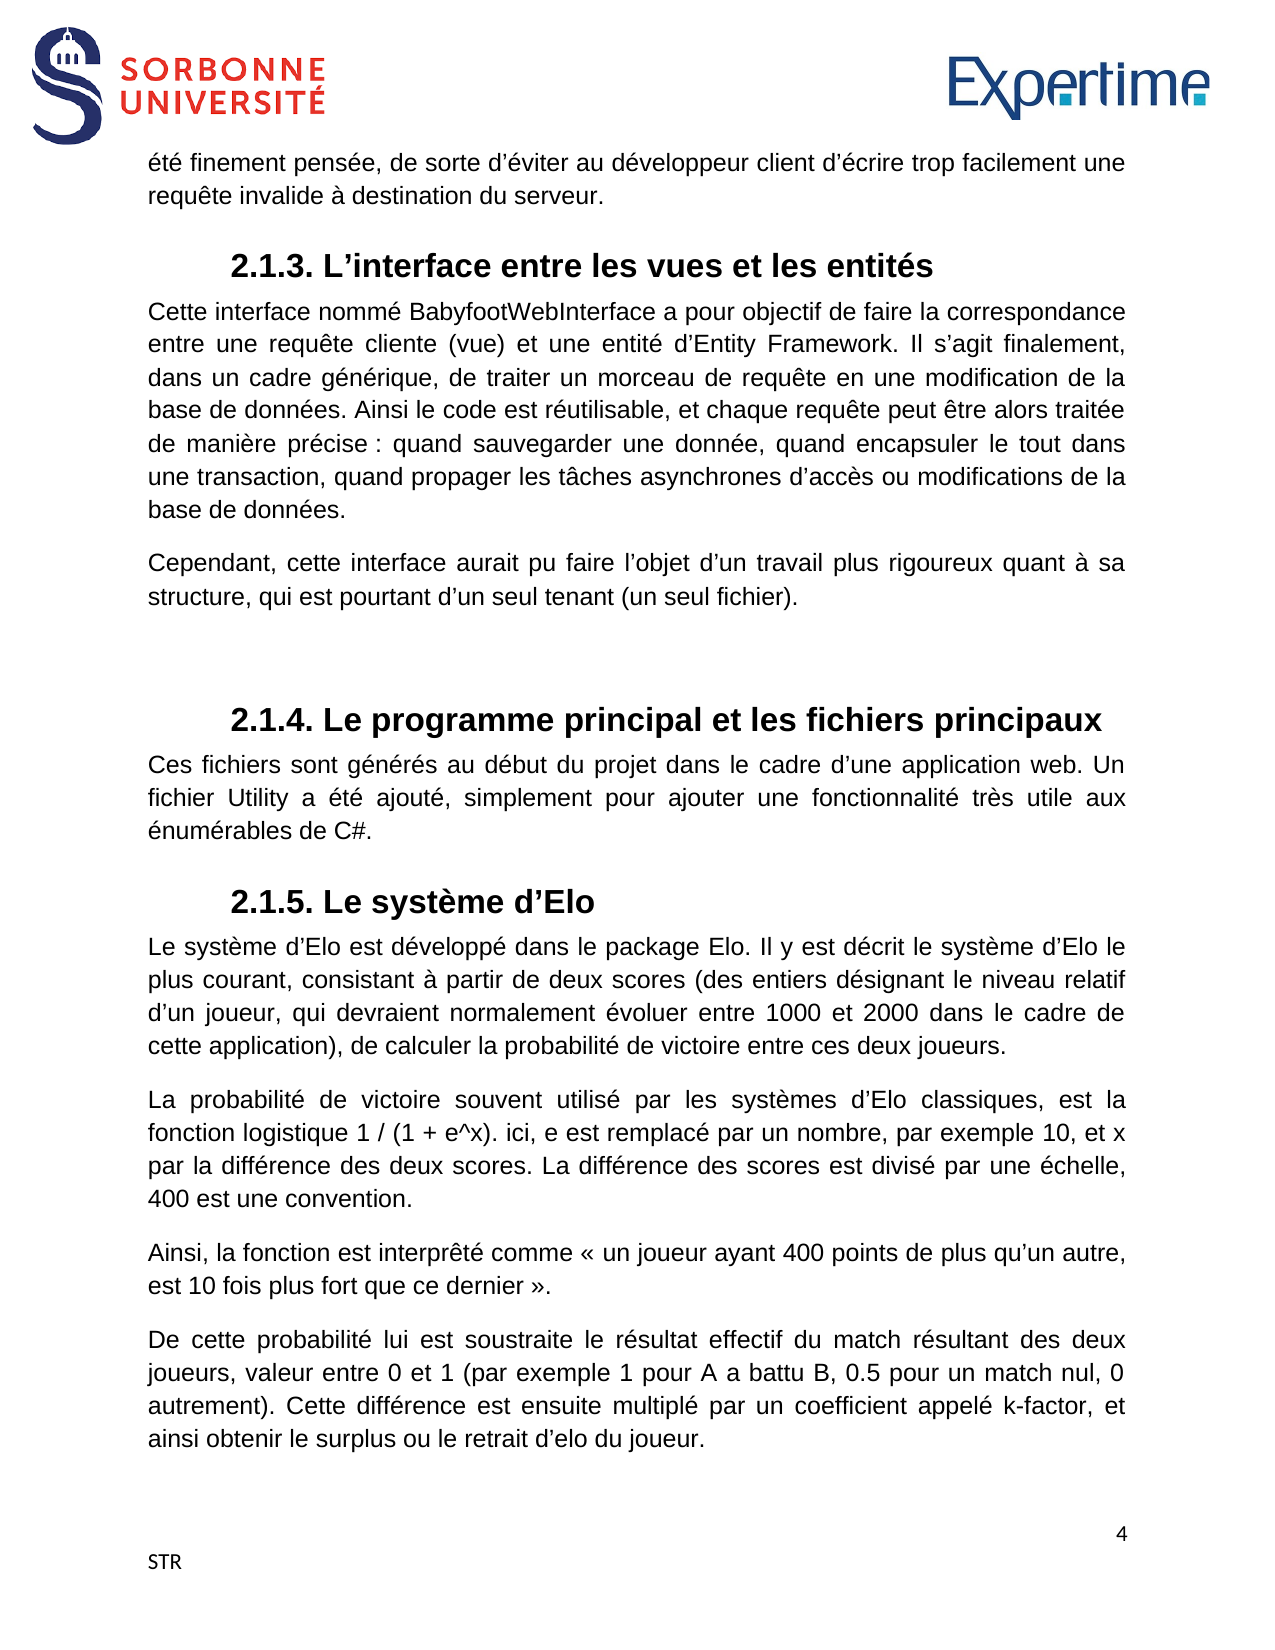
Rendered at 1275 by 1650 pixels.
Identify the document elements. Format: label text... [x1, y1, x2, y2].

subtitle L’interface entre les vues et les entités [230, 246, 1127, 285]
picture [945, 52, 1210, 120]
text Le système d’Elo est développé dans le package Elo. Il y est décrit le système d’Elo le plus courant, consistant à partir de deux scores (des entiers désignant le niveau relatif d’un joueur, qui devraient normalement évoluer entre 1000 et 2000 dans le cadre de cette application), de calculer la probabilité de victoire entre ces deux joueurs. [148, 932, 1127, 1060]
subtitle Le programme principal et les fichiers principaux [230, 700, 1127, 738]
text Ainsi, la fonction est interprêté comme « un joueur ayant 400 points de plus qu’un autre, est 10 fois plus fort que ce dernier ». [148, 1238, 1127, 1300]
text Cependant, cette interface aurait pu faire l’objet d’un travail plus rigoureux quant à sa structure, qui est pourtant d’un seul tenant (un seul fichier). [148, 548, 1127, 610]
text De cette probabilité lui est soustraite le résultat effectif du match résultant des deux joueurs, valeur entre 0 et 1 (par exemple 1 pour A a battu B, 0.5 pour un match nul, 0 autrement). Cette différence est ensuite multiplé par un coefficient appelé k-factor, et ainsi obtenir le surplus ou le retrait d’elo du joueur. [148, 1325, 1127, 1453]
subtitle Le système d’Elo [230, 882, 1127, 920]
text La probabilité de victoire souvent utilisé par les systèmes d’Elo classiques, est la fonction logistique 1 / (1 + e^x). ici, e est remplacé par un nombre, par exemple 10, et x par la différence des deux scores. La différence des scores est divisé par une échelle, 400 est une convention. [148, 1085, 1127, 1213]
picture [31, 26, 325, 145]
text Ces fichiers sont générés au début du projet dans le cadre d’une application web. Un fichier Utility a été ajouté, simplement pour ajouter une fonctionnalité très utile aux énumérables de C#. [148, 750, 1127, 845]
text Cette interface nommé BabyfootWebInterface a pour objectif de faire la correspondance entre une requête cliente (vue) et une entité d’Entity Framework. Il s’agit finalement, dans un cadre générique, de traiter un morceau de requête en une modification de la base de données. Ainsi le code est réutilisable, et chaque requête peut être alors traitée de manière précise : quand sauvegarder une donnée, quand encapsuler le tout dans une transaction, quand propager les tâches asynchrones d’accès ou modifications de la base de données. [148, 296, 1127, 523]
text été finement pensée, de sorte d’éviter au développeur client d’écrire trop facilement une requête invalide à destination du serveur. [148, 148, 1127, 209]
